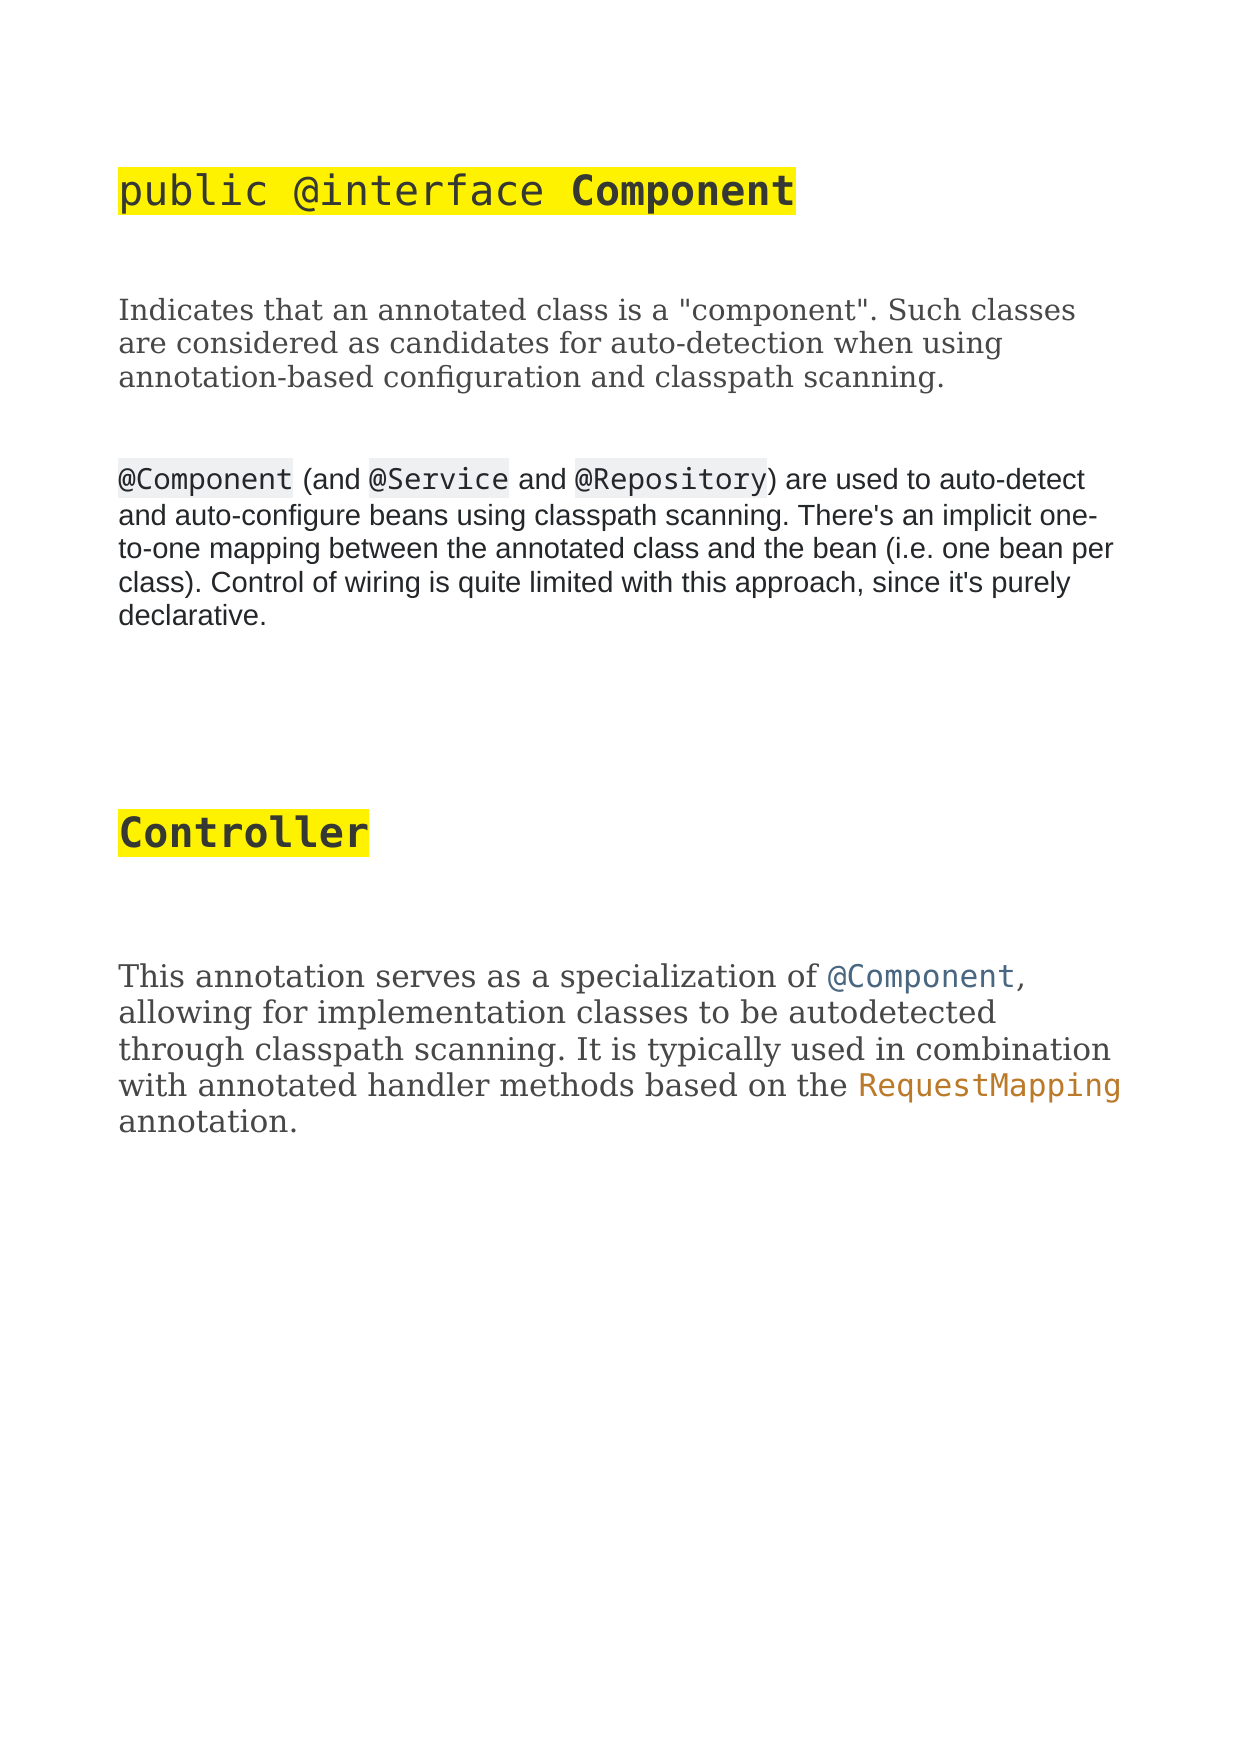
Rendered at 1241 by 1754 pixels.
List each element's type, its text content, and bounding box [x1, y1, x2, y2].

text Indicates that an annotated class is a "component". Such classes are considered as candidates for auto-detection when using annotation-based configuration and classpath scanning. [118, 293, 1122, 395]
text Controller [118, 809, 1122, 857]
text public @interface Component [118, 118, 1122, 215]
text This annotation serves as a specialization of @Component, allowing for implementation classes to be autodetected through classpath scanning. It is typically used in combination with annotated handler methods based on the RequestMapping annotation. [118, 958, 1122, 1140]
text @Component (and @Service and @Repository) are used to auto-detect and auto-configure beans using classpath scanning. There's an implicit one-to-one mapping between the annotated class and the bean (i.e. one bean per class). Control of wiring is quite limited with this approach, since it's purely declarative. [118, 458, 1122, 632]
